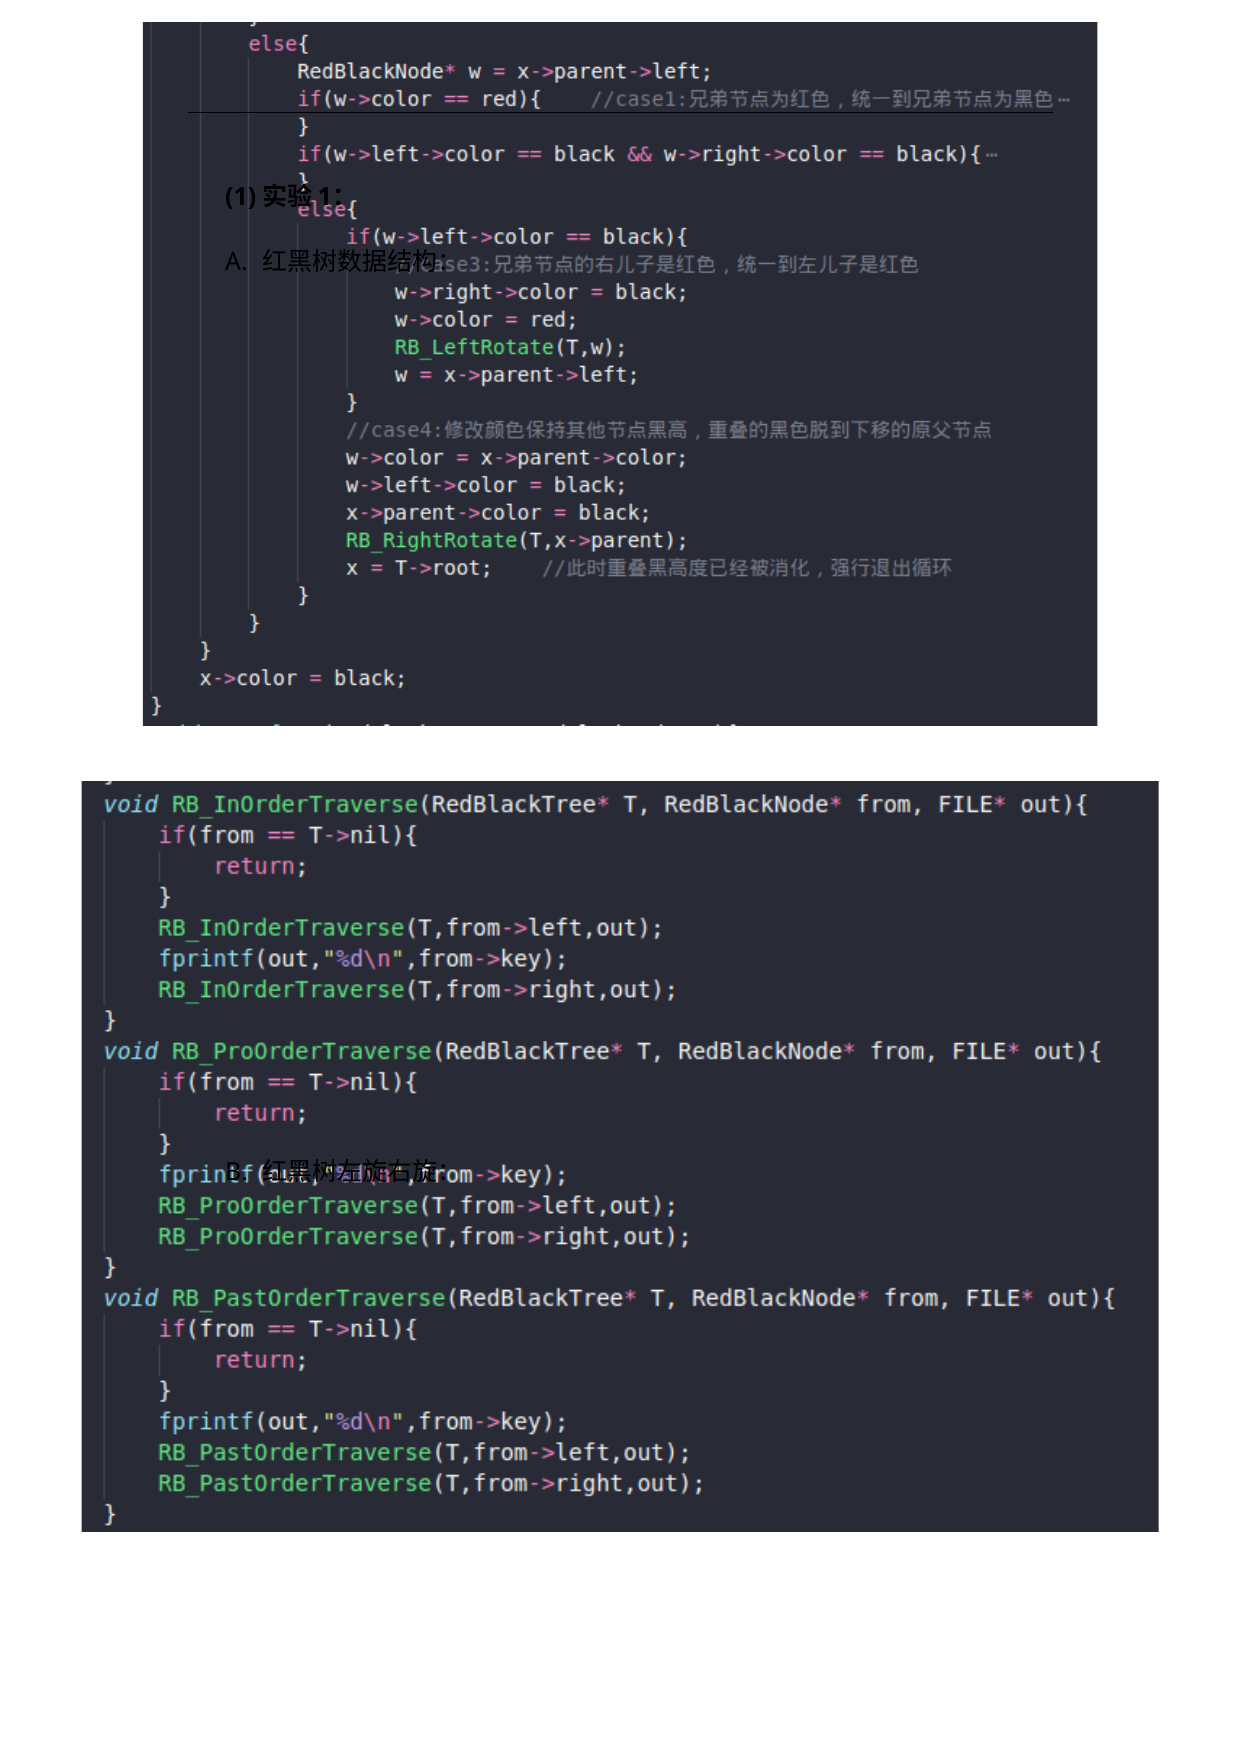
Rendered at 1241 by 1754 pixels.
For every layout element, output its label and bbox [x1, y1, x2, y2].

picture [142, 22, 1098, 726]
picture [81, 781, 1159, 1532]
